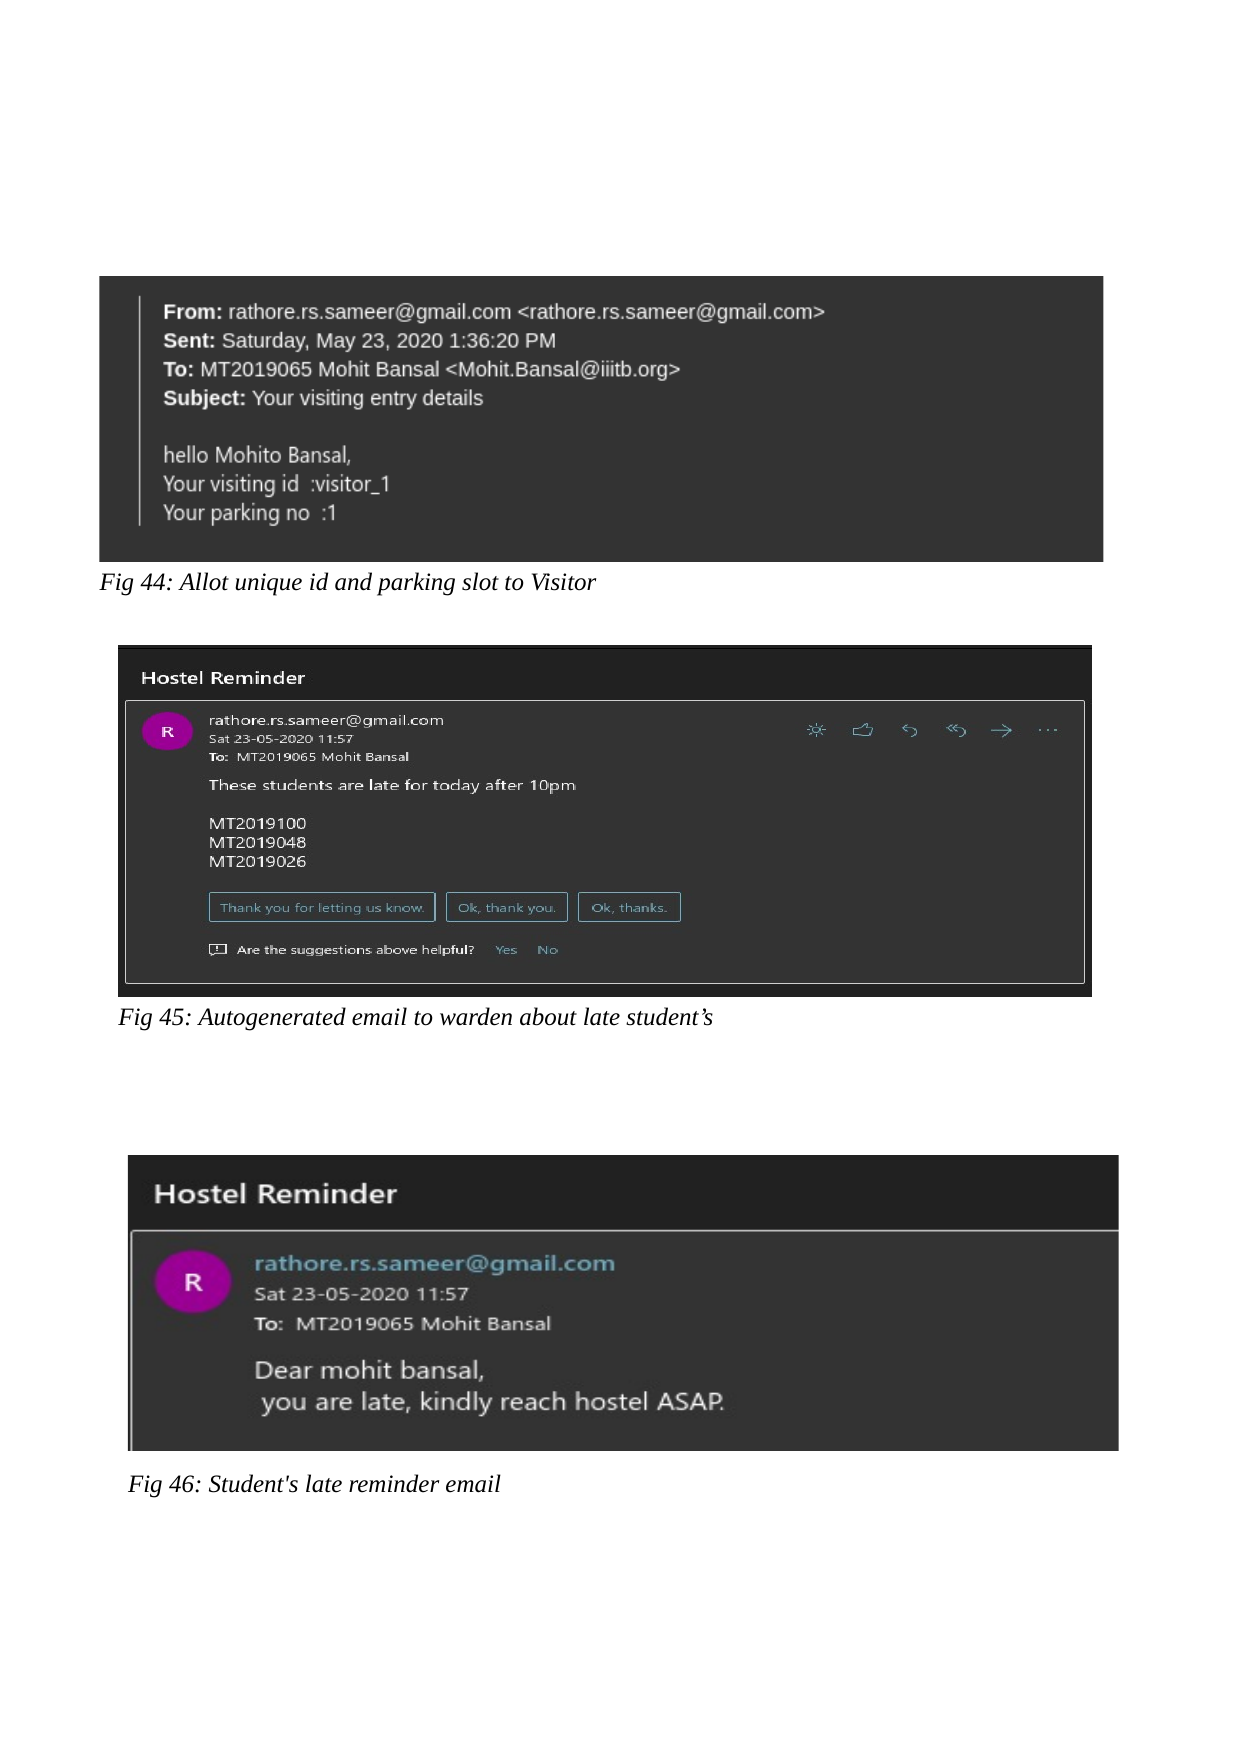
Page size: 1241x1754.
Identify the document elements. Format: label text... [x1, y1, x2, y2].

picture [127, 1155, 1119, 1451]
text Fig 46: Student's late reminder email [128, 1451, 1119, 1497]
picture [99, 276, 1104, 562]
picture [118, 645, 1092, 997]
text Fig 44: Allot unique id and parking slot to Visitor [99, 562, 1103, 596]
text Fig 45: Autogenerated email to warden about late student’s [118, 997, 1092, 1030]
